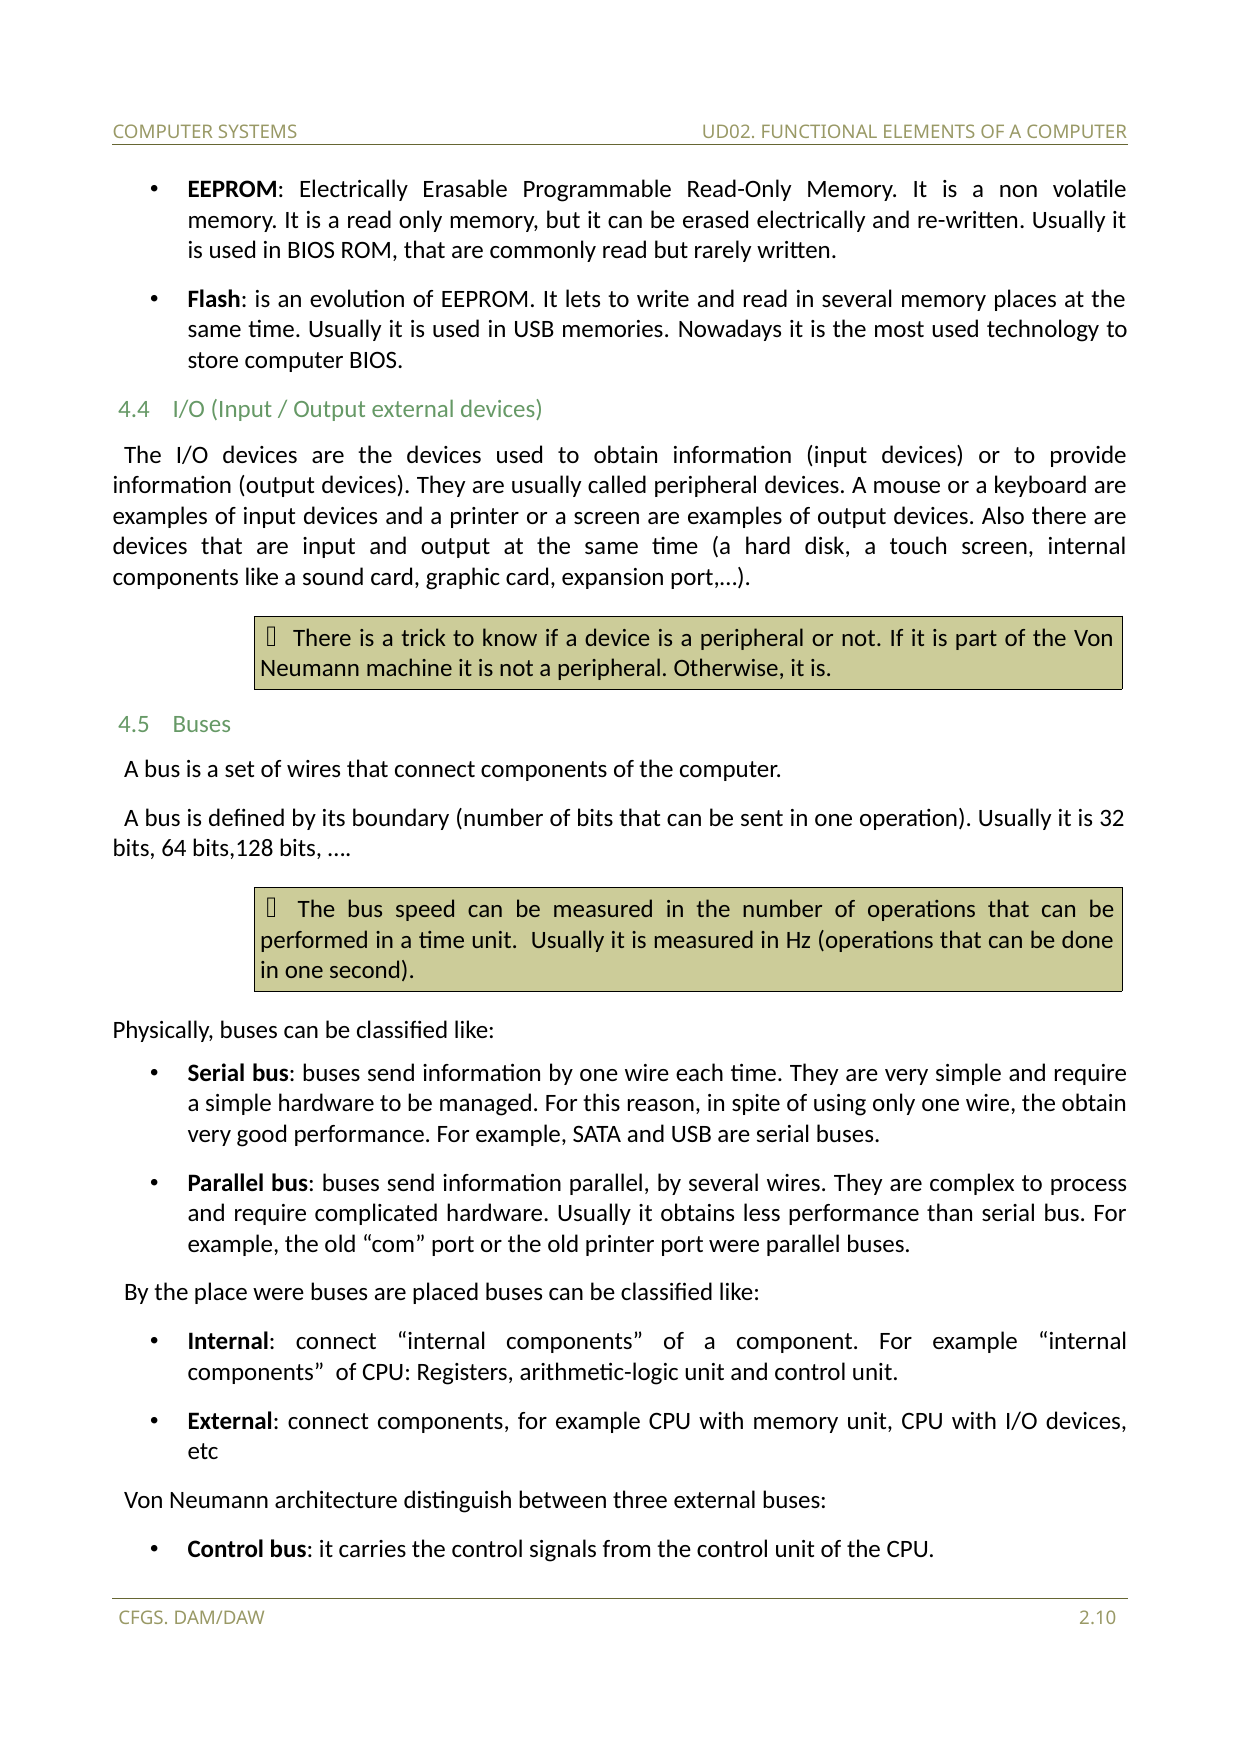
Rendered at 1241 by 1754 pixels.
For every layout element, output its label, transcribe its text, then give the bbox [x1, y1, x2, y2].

list Control bus: it carries the control signals from the control unit of the CPU. [150, 1533, 1128, 1563]
text The I/O devices are the devices used to obtain information (input devices) or to provide information (output devices). They are usually called peripheral devices. A mouse or a keyboard are examples of input devices and a printer or a screen are examples of output devices. Also there are devices that are input and output at the same time (a hard disk, a touch screen, internal components like a sound card, graphic card, expansion port,…). [112, 439, 1128, 591]
text A bus is a set of wires that connect components of the computer. [112, 753, 1128, 783]
list External: connect components, for example CPU with memory unit, CPU with I/O devices, etc [150, 1405, 1128, 1466]
text Von Neumann architecture distinguish between three external buses: [112, 1484, 1128, 1515]
list Physically, buses can be classified like: [112, 1014, 1128, 1045]
subtitle Buses [112, 708, 1128, 738]
list EEPROM: Electrically Erasable Programmable Read-Only Memory. It is a non volatile memory. It is a read only memory, but it can be erased electrically and re-written. Usually it is used in BIOS ROM, that are commonly read but rarely written. [150, 173, 1128, 265]
text By the place were buses are placed buses can be classified like: [112, 1277, 1128, 1307]
list Internal: connect “internal components” of a component. For example “internal components” of CPU: Registers, arithmetic-logic unit and control unit. [150, 1325, 1128, 1386]
list Flash: is an evolution of EEPROM. It lets to write and read in several memory places at the same time. Usually it is used in USB memories. Nowadays it is the most used technology to store computer BIOS. [150, 283, 1128, 375]
list Serial bus: buses send information by one wire each time. They are very simple and require a simple hardware to be managed. For this reason, in spite of using only one wire, the obtain very good performance. For example, SATA and USB are serial buses. [150, 1057, 1128, 1148]
text  There is a trick to know if a device is a peripheral or not. If it is part of the Von Neumann machine it is not a peripheral. Otherwise, it is. [255, 617, 1122, 689]
list Parallel bus: buses send information parallel, by several wires. They are complex to process and require complicated hardware. Usually it obtains less performance than serial bus. For example, the old “com” port or the old printer port were parallel buses. [150, 1167, 1128, 1258]
subtitle I/O (Input / Output external devices) [112, 393, 1128, 424]
text A bus is defined by its boundary (number of bits that can be sent in one operation). Usually it is 32 bits, 64 bits,128 bits, …. [112, 802, 1128, 863]
text  The bus speed can be measured in the number of operations that can be performed in a time unit. Usually it is measured in Hz (operations that can be done in one second). [255, 888, 1122, 991]
